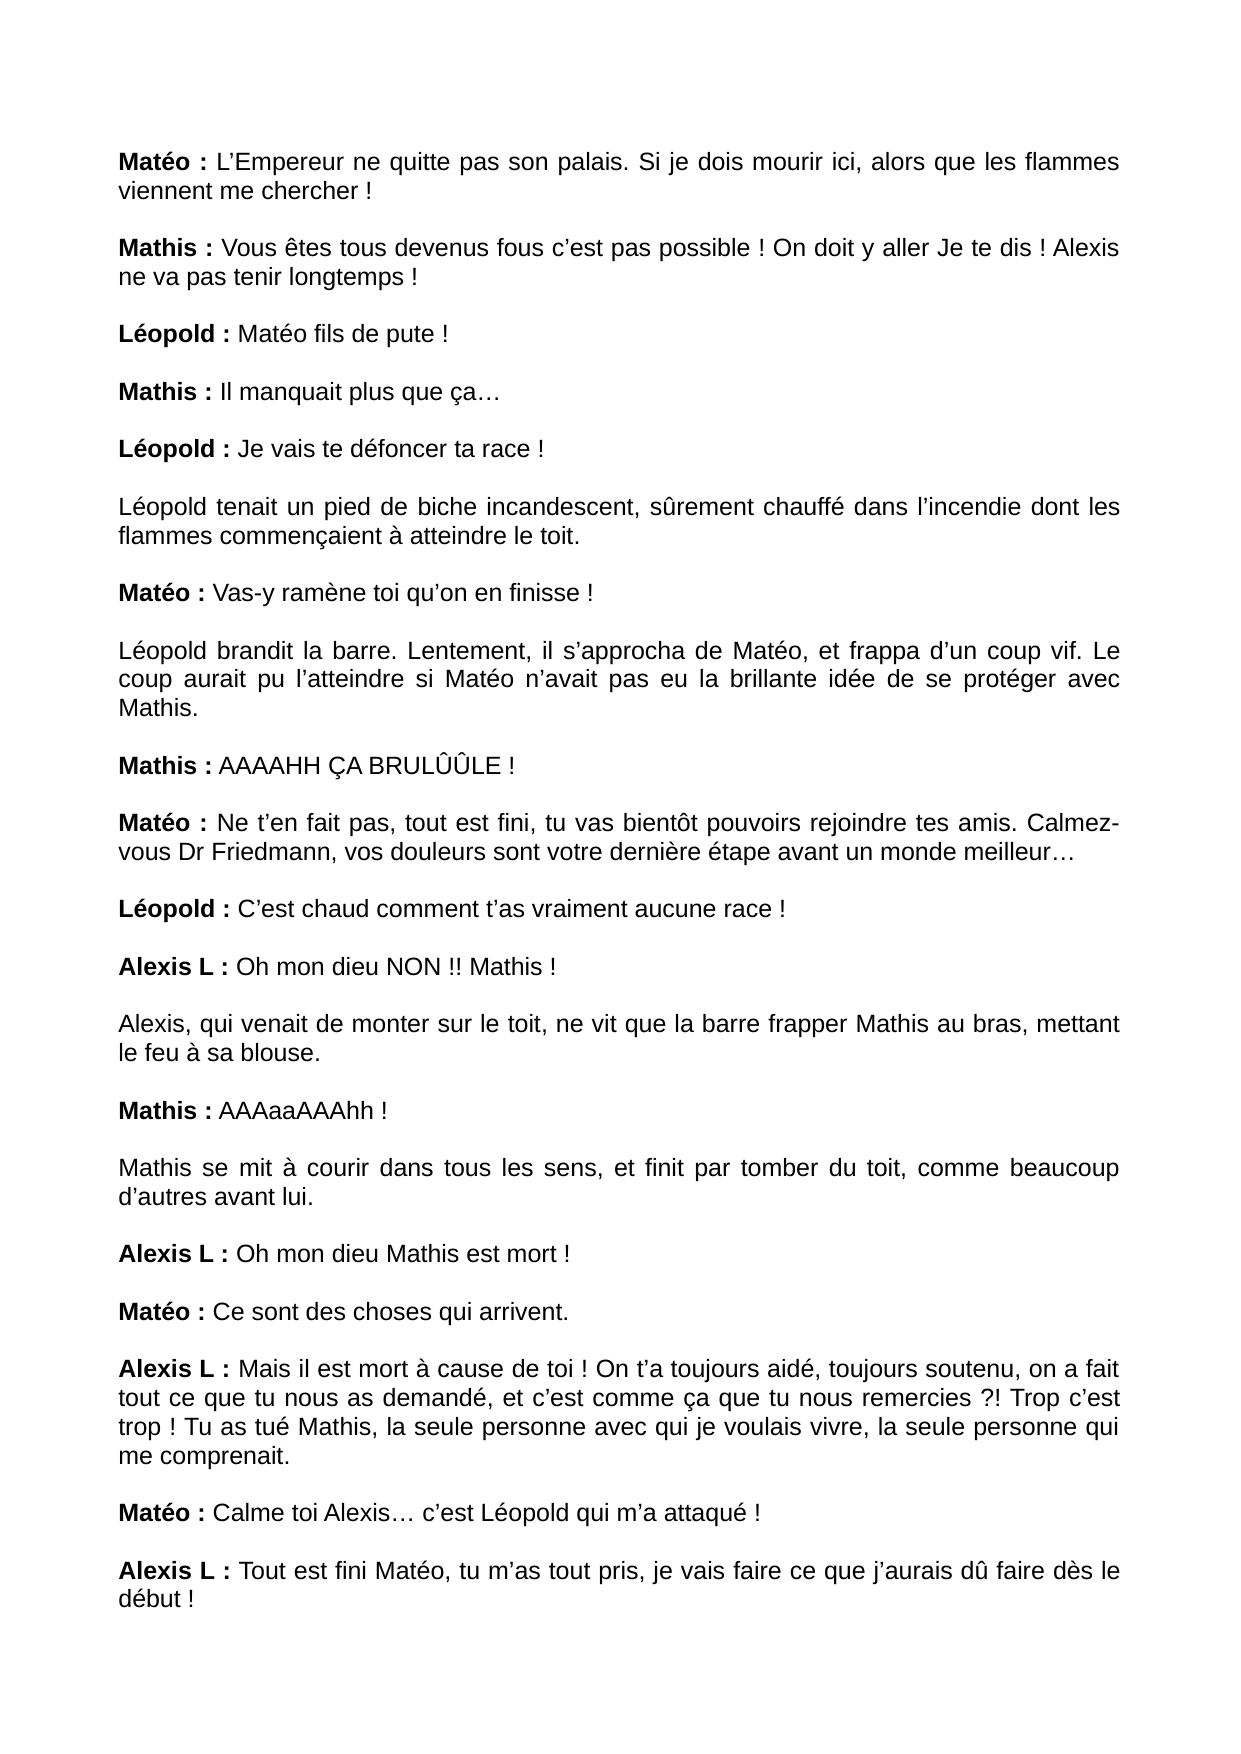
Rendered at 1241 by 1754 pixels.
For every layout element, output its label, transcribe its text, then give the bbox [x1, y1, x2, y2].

text Alexis L : Mais il est mort à cause de toi ! On t’a toujours aidé, toujours soutenu, on a fait tout ce que tu nous as demandé, et c’est comme ça que tu nous remercies ?! Trop c’est trop ! Tu as tué Mathis, la seule personne avec qui je voulais vivre, la seule personne qui me comprenait. [118, 1354, 1122, 1469]
text Matéo : Ne t’en fait pas, tout est fini, tu vas bientôt pouvoirs rejoindre tes amis. Calmez-vous Dr Friedmann, vos douleurs sont votre dernière étape avant un monde meilleur… [118, 808, 1122, 866]
text Léopold : Matéo fils de pute ! [118, 319, 1122, 348]
text Matéo : Ce sont des choses qui arrivent. [118, 1297, 1122, 1326]
text Matéo : L’Empereur ne quitte pas son palais. Si je dois mourir ici, alors que les flammes viennent me chercher ! [118, 147, 1122, 204]
text Matéo : Vas-y ramène toi qu’on en finisse ! [118, 578, 1122, 607]
text Matéo : Calme toi Alexis… c’est Léopold qui m’a attaqué ! [118, 1498, 1122, 1527]
text Alexis L : Oh mon dieu Mathis est mort ! [118, 1239, 1122, 1268]
text Mathis se mit à courir dans tous les sens, et finit par tomber du toit, comme beaucoup d’autres avant lui. [118, 1153, 1122, 1211]
text Mathis : AAAAHH ÇA BRULÛÛLE ! [118, 751, 1122, 779]
text Mathis : AAAaaAAAhh ! [118, 1096, 1122, 1124]
text Léopold : C’est chaud comment t’as vraiment aucune race ! [118, 894, 1122, 923]
text Léopold : Je vais te défoncer ta race ! [118, 434, 1122, 463]
text Alexis L : Oh mon dieu NON !! Mathis ! [118, 952, 1122, 981]
text Mathis : Il manquait plus que ça… [118, 377, 1122, 406]
text Mathis : Vous êtes tous devenus fous c’est pas possible ! On doit y aller Je te dis ! Alexis ne va pas tenir longtemps ! [118, 233, 1122, 291]
text Alexis L : Tout est fini Matéo, tu m’as tout pris, je vais faire ce que j’aurais dû faire dès le début ! [118, 1556, 1122, 1613]
text Léopold brandit la barre. Lentement, il s’approcha de Matéo, et frappa d’un coup vif. Le coup aurait pu l’atteindre si Matéo n’avait pas eu la brillante idée de se protéger avec Mathis. [118, 636, 1122, 722]
text Léopold tenait un pied de biche incandescent, sûrement chauffé dans l’incendie dont les flammes commençaient à atteindre le toit. [118, 492, 1122, 549]
text Alexis, qui venait de monter sur le toit, ne vit que la barre frapper Mathis au bras, mettant le feu à sa blouse. [118, 1009, 1122, 1067]
